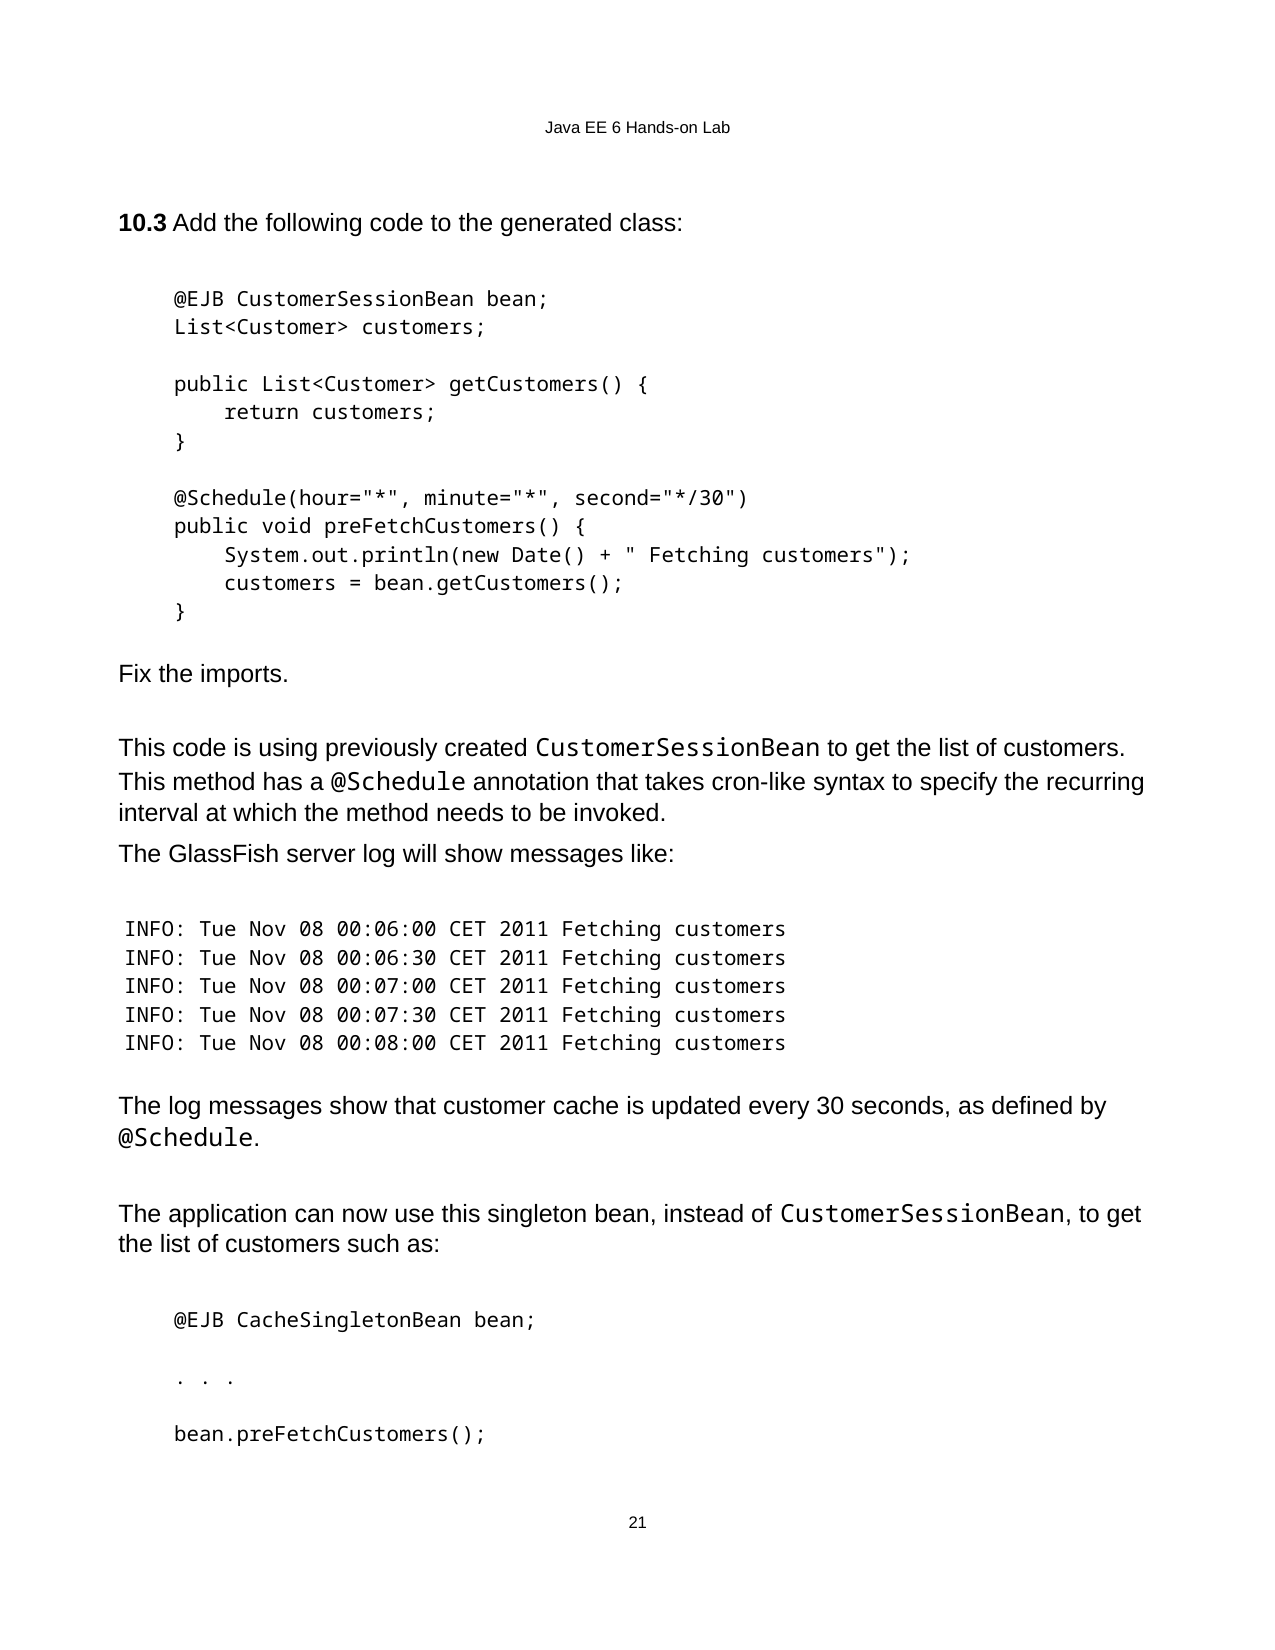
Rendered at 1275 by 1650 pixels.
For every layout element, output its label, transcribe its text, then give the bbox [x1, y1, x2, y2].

table_header @EJB CustomerSessionBean bean; List<Customer> customers; public List<Customer> getCustomers() { return customers; } @Schedule(hour="*", minute="*", second="*/30") public void preFetchCustomers() { System.out.println(new Date() + " Fetching customers"); customers = bean.getCustomers(); } [118, 278, 1157, 631]
table_header INFO: Tue Nov 08 00:06:00 CET 2011 Fetching customers INFO: Tue Nov 08 00:06:30 CET 2011 Fetching customers INFO: Tue Nov 08 00:07:00 CET 2011 Fetching customers INFO: Tue Nov 08 00:07:30 CET 2011 Fetching customers INFO: Tue Nov 08 00:08:00 CET 2011 Fetching customers [118, 909, 1157, 1062]
table_header @EJB CacheSingletonBean bean; . . . bean.preFetchCustomers(); [118, 1299, 1157, 1453]
text The application can now use this singleton bean, instead of CustomerSessionBean, to get the list of customers such as: [118, 1195, 1157, 1258]
text [118, 167, 1157, 196]
text Fix the imports. [118, 631, 1157, 717]
text The GlassFish server log will show messages like: [118, 839, 1157, 896]
text [118, 1453, 1157, 1482]
text The log messages show that customer cache is updated every 30 seconds, as defined by @Schedule. [118, 1062, 1157, 1183]
text 10.3 Add the following code to the generated class: [118, 208, 1157, 266]
text This code is using previously created CustomerSessionBean to get the list of customers. This method has a @Schedule annotation that takes cron-like syntax to specify the recurring interval at which the method needs to be invoked. [118, 729, 1157, 826]
